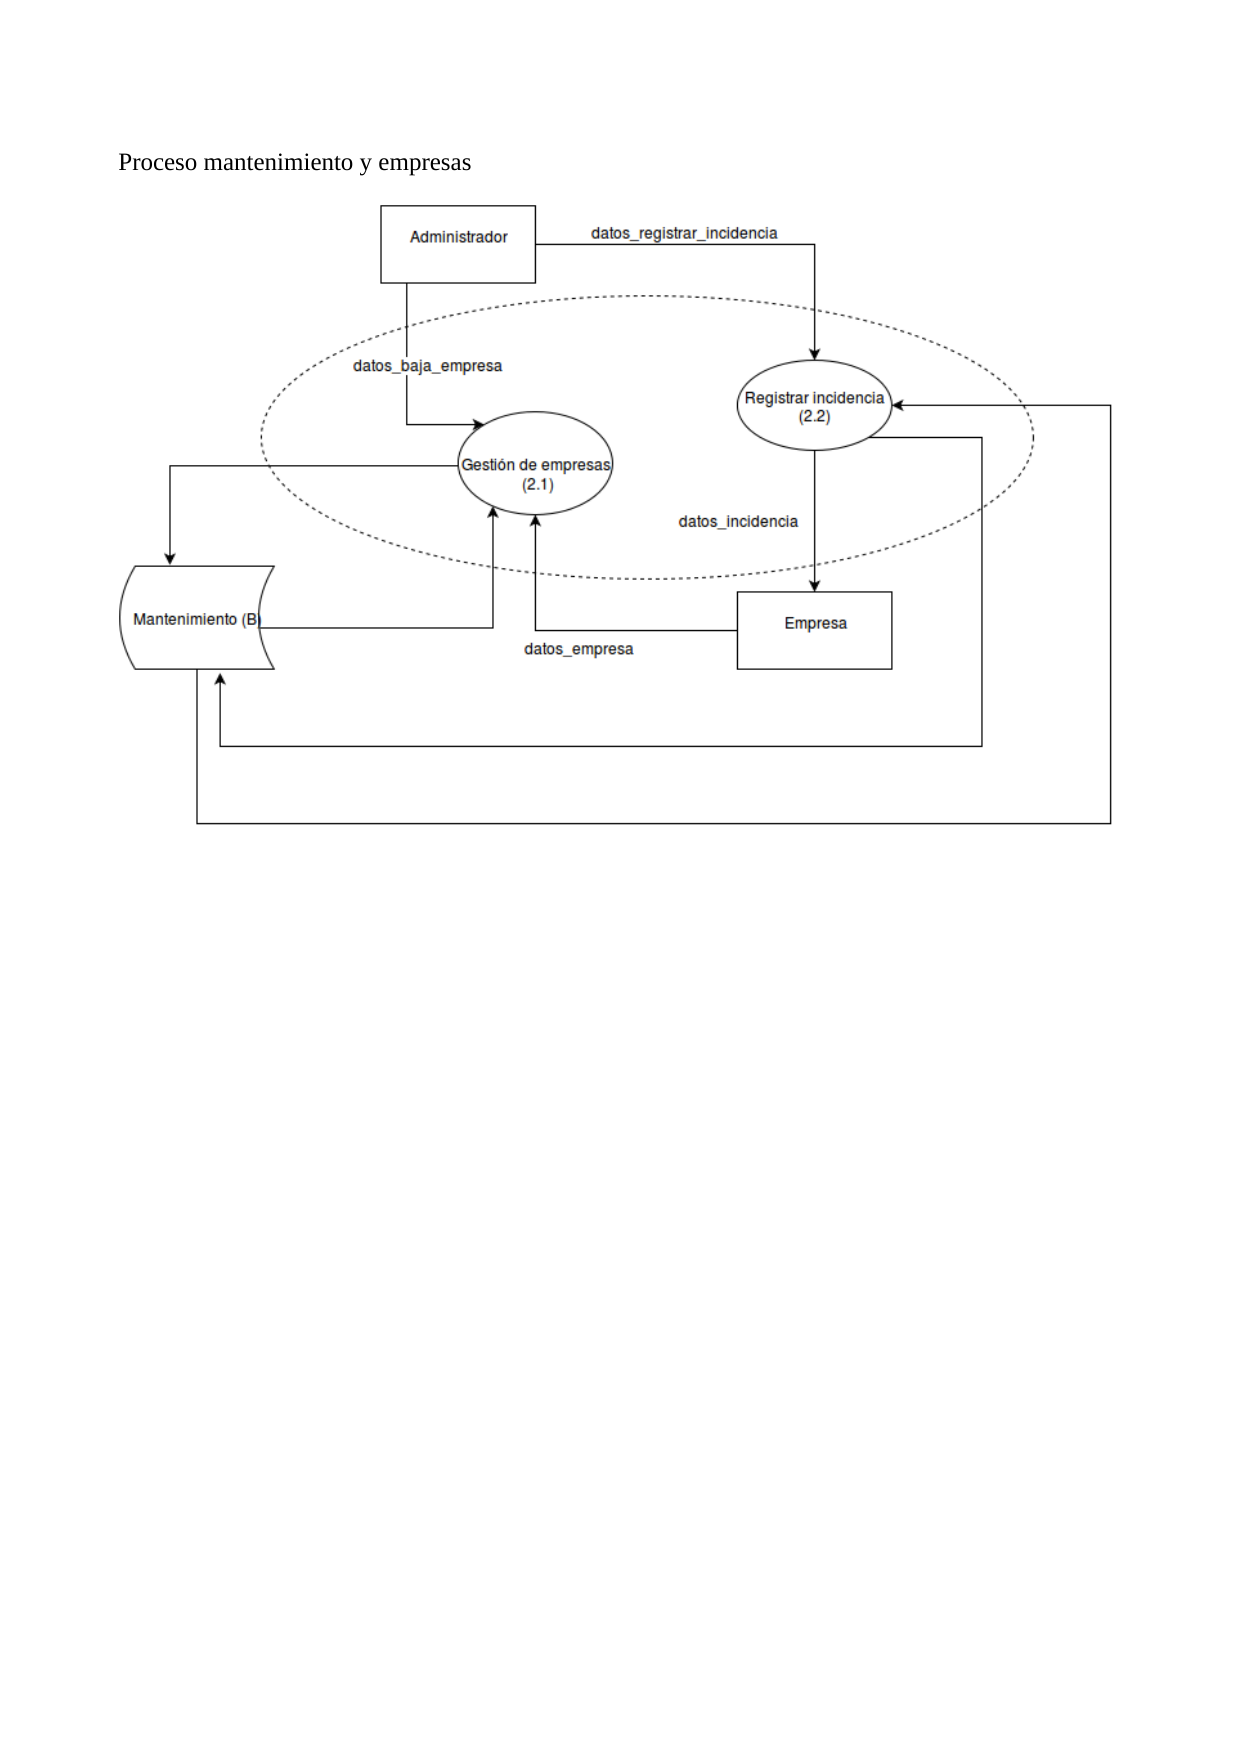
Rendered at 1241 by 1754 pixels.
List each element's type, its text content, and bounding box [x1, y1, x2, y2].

text Proceso mantenimiento y empresas [118, 147, 1122, 176]
picture [118, 204, 1123, 836]
